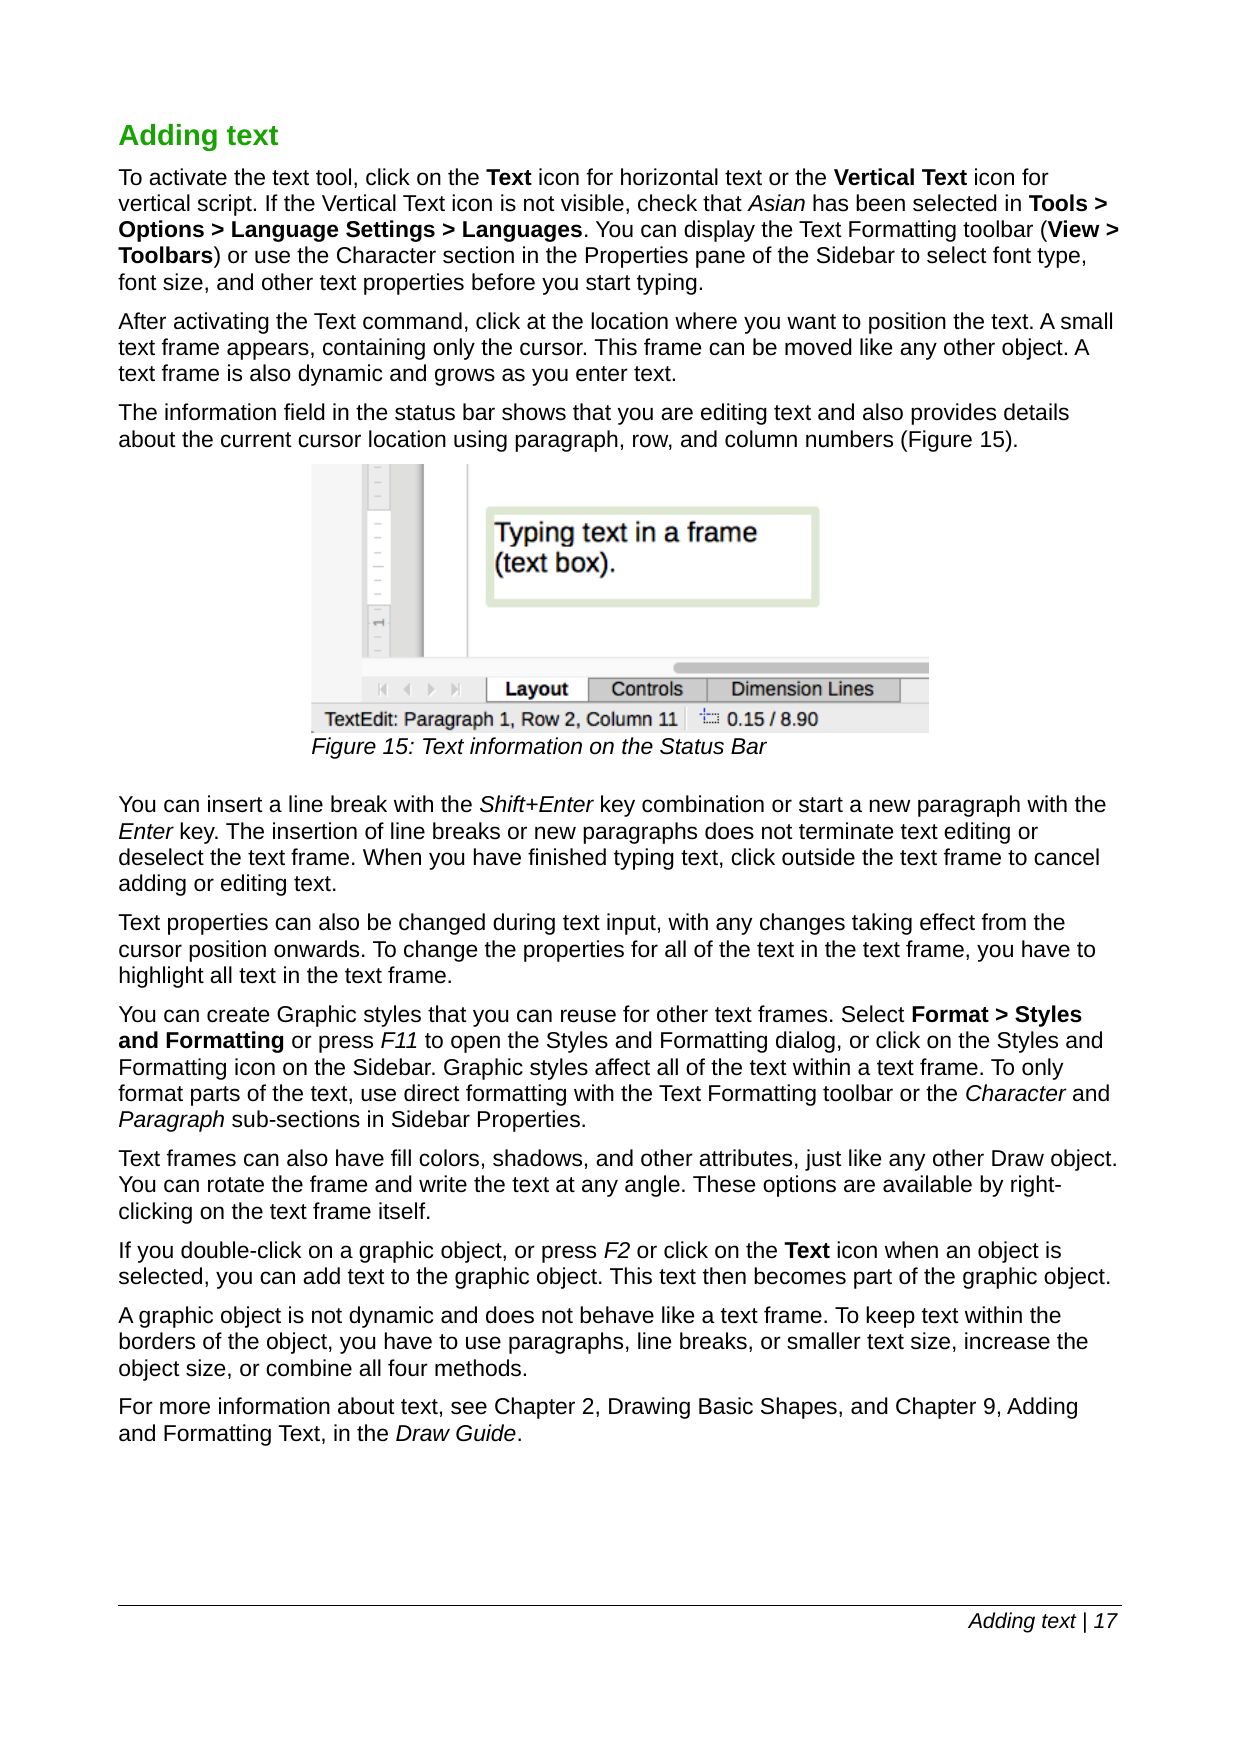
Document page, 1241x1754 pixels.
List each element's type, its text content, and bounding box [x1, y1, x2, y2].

list The information field in the status bar shows that you are editing text and also provides details about the current cursor location using paragraph, row, and column numbers (Figure 15). [118, 399, 1122, 452]
list You can insert a line break with the Shift+Enter key combination or start a new paragraph with the Enter key. The insertion of line breaks or new paragraphs does not terminate text editing or deselect the text frame. When you have finished typing text, click outside the text frame to cancel adding or editing text. [118, 791, 1122, 897]
text You can create Graphic styles that you can reuse for other text frames. Select Format > Styles and Formatting or press F11 to open the Styles and Formatting dialog, or click on the Styles and Formatting icon on the Sidebar. Graphic styles affect all of the text within a text frame. To only format parts of the text, use direct formatting with the Text Formatting toolbar or the Character and Paragraph sub-sections in Sidebar Properties. [118, 1001, 1122, 1132]
list After activating the Text command, click at the location where you want to position the text. A small text frame appears, containing only the cursor. This frame can be moved like any other object. A text frame is also dynamic and grows as you enter text. [118, 308, 1122, 387]
text Text frames can also have fill colors, shadows, and other attributes, just like any other Draw object. You can rotate the frame and write the text at any angle. These options are available by right-clicking on the text frame itself. [118, 1145, 1122, 1224]
text If you double-click on a graphic object, or press F2 or click on the Text icon when an object is selected, you can add text to the graphic object. This text then becomes part of the graphic object. [118, 1237, 1122, 1289]
text A graphic object is not dynamic and does not behave like a text frame. To keep text within the borders of the object, you have to use paragraphs, line breaks, or smaller text size, increase the object size, or combine all four methods. [118, 1302, 1122, 1381]
list Figure 15: Text information on the Status Bar [311, 733, 929, 759]
list Text properties can also be changed during text input, with any changes taking effect from the cursor position onwards. To change the properties for all of the text in the text frame, you have to highlight all text in the text frame. [118, 909, 1122, 988]
text To activate the text tool, click on the Text icon for horizontal text or the Vertical Text icon for vertical script. If the Vertical Text icon is not visible, check that Asian has been selected in Tools > Options > Language Settings > Languages. You can display the Text Formatting toolbar (View > Toolbars) or use the Character section in the Properties pane of the Sidebar to select font type, font size, and other text properties before you start typing. [118, 163, 1122, 295]
subtitle Adding text [118, 118, 1122, 152]
picture [311, 464, 929, 733]
list For more information about text, see Chapter 2, Drawing Basic Shapes, and Chapter 9, Adding and Formatting Text, in the Draw Guide. [118, 1393, 1122, 1446]
